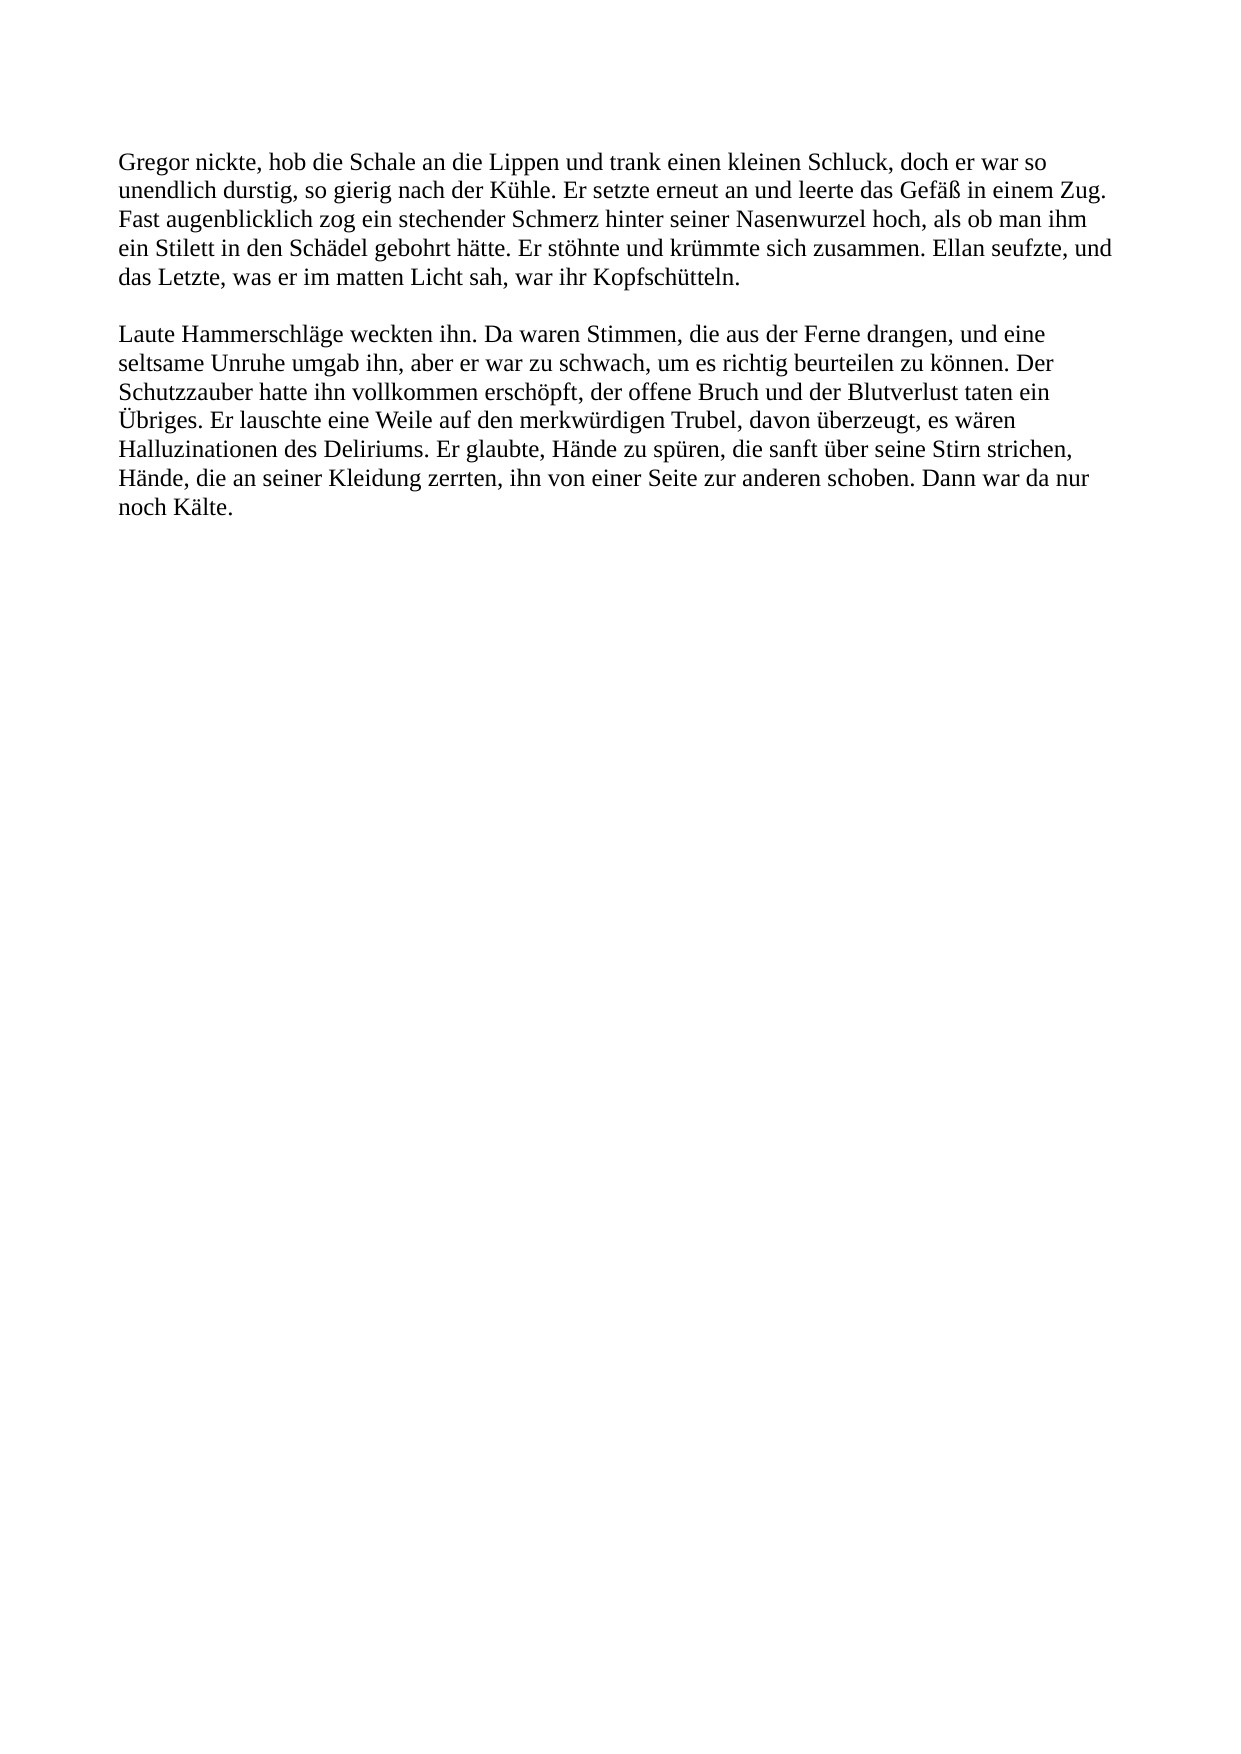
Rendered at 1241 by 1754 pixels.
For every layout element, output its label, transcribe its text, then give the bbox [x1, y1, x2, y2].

text Gregor nickte, hob die Schale an die Lippen und trank einen kleinen Schluck, doch er war so unendlich durstig, so gierig nach der Kühle. Er setzte erneut an und leerte das Gefäß in einem Zug. Fast augenblicklich zog ein stechender Schmerz hinter seiner Nasenwurzel hoch, als ob man ihm ein Stilett in den Schädel gebohrt hätte. Er stöhnte und krümmte sich zusammen. Ellan seufzte, und das Letzte, was er im matten Licht sah, war ihr Kopfschütteln. Laute Hammerschläge weckten ihn. Da waren Stimmen, die aus der Ferne drangen, und eine seltsame Unruhe umgab ihn, aber er war zu schwach, um es richtig beurteilen zu können. Der Schutzzauber hatte ihn vollkommen erschöpft, der offene Bruch und der Blutverlust taten ein Übriges. Er lauschte eine Weile auf den merkwürdigen Trubel, davon überzeugt, es wären Halluzinationen des Deliriums. Er glaubte, Hände zu spüren, die sanft über seine Stirn strichen, Hände, die an seiner Kleidung zerrten, ihn von einer Seite zur anderen schoben. Dann war da nur noch Kälte. [118, 118, 1122, 521]
